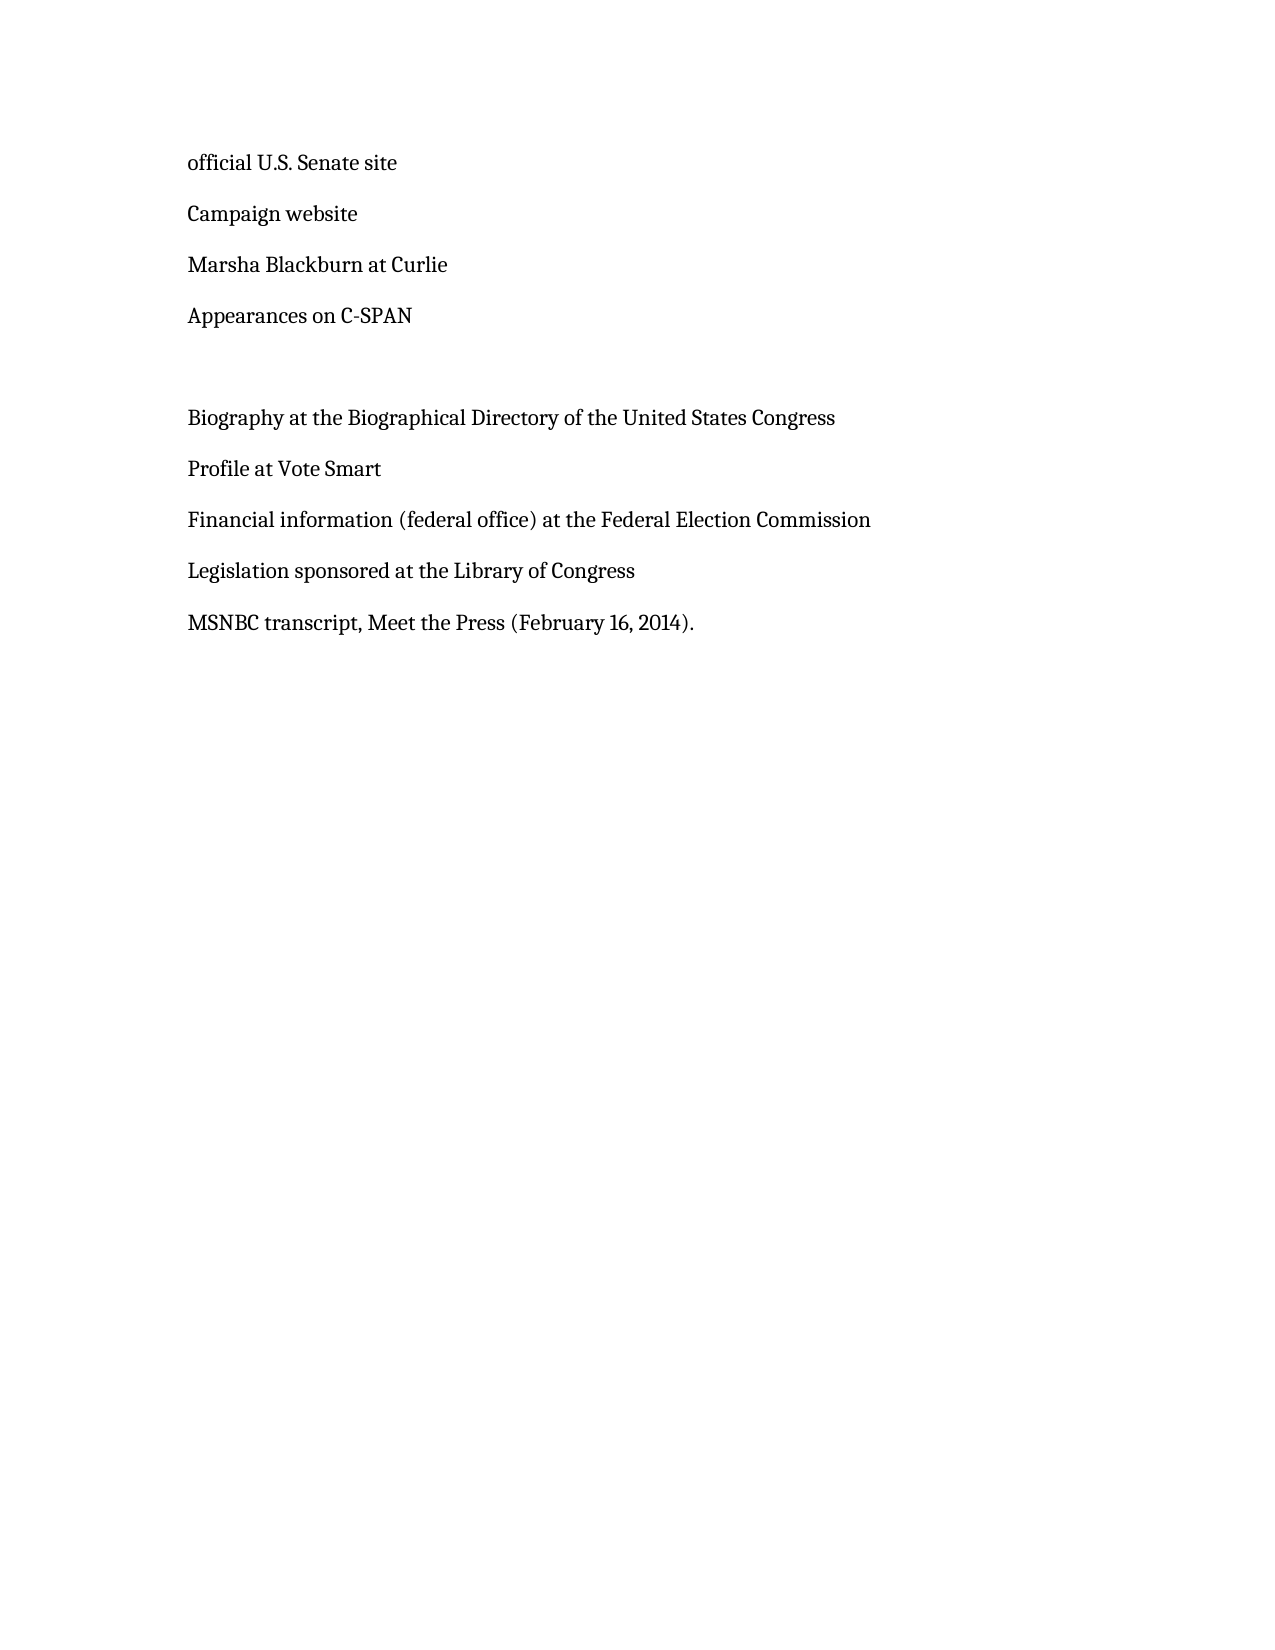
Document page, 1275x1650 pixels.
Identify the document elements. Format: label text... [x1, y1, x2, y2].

text official U.S. Senate site [187, 150, 1087, 176]
text Campaign website [187, 201, 1087, 227]
text Legislation sponsored at the Library of Congress [187, 558, 1087, 585]
text Appearances on C-SPAN [187, 303, 1087, 329]
text Financial information (federal office) at the Federal Election Commission [187, 507, 1087, 534]
text Profile at Vote Smart [187, 456, 1087, 483]
text MSNBC transcript, Meet the Press (February 16, 2014). [187, 609, 1087, 636]
text Marsha Blackburn at Curlie [187, 252, 1087, 278]
text Biography at the Biographical Directory of the United States Congress [187, 405, 1087, 432]
